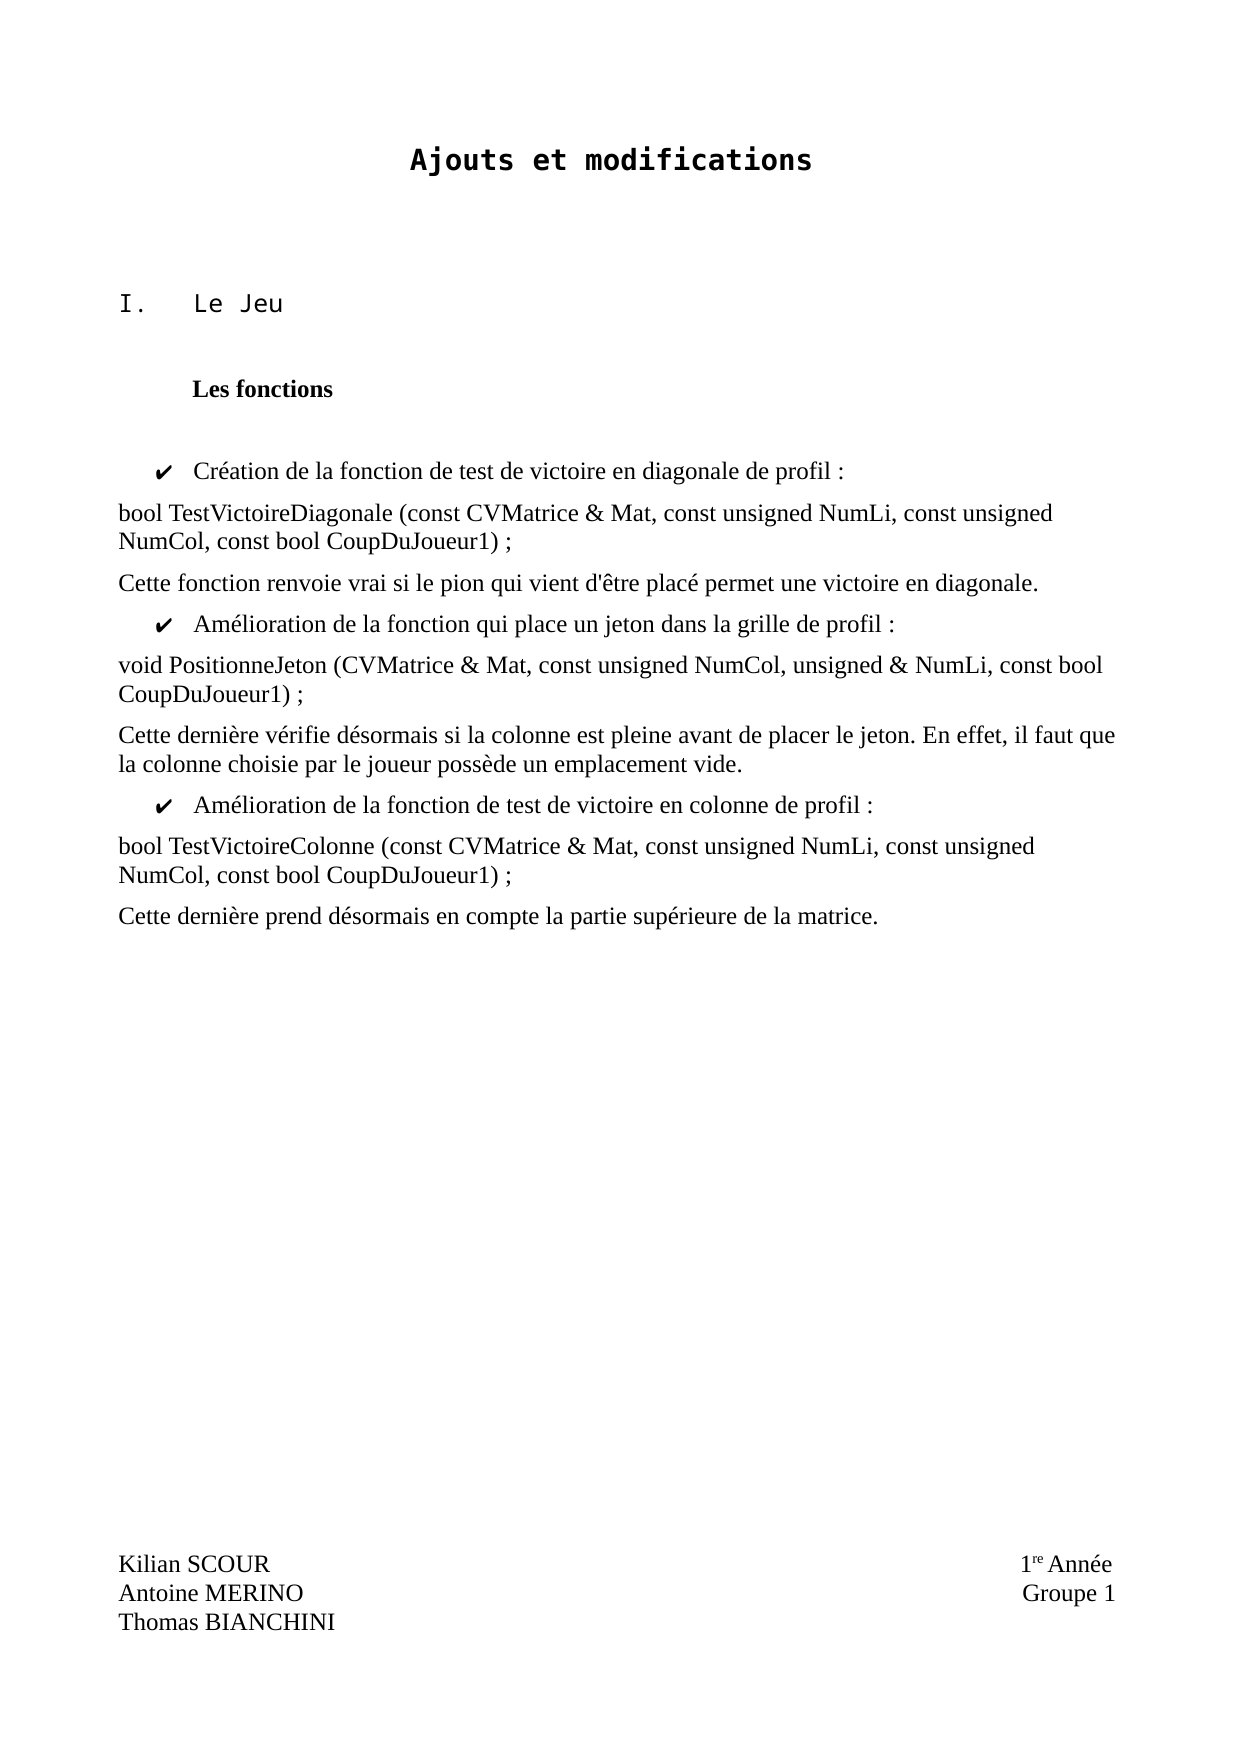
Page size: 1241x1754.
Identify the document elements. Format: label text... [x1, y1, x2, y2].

list Amélioration de la fonction qui place un jeton dans la grille de profil : [156, 609, 1122, 638]
text Cette fonction renvoie vrai si le pion qui vient d'être placé permet une victoire en diagonale. [118, 568, 1122, 596]
text bool TestVictoireDiagonale (const CVMatrice & Mat, const unsigned NumLi, const unsigned NumCol, const bool CoupDuJoueur1) ; [118, 498, 1122, 555]
subtitle Ajouts et modifications [118, 143, 1122, 177]
text Cette dernière vérifie désormais si la colonne est pleine avant de placer le jeton. En effet, il faut que la colonne choisie par le joueur possède un emplacement vide. [118, 720, 1122, 778]
text void PositionneJeton (CVMatrice & Mat, const unsigned NumCol, unsigned & NumLi, const bool CoupDuJoueur1) ; [118, 650, 1122, 708]
text Cette dernière prend désormais en compte la partie supérieure de la matrice. [118, 901, 1122, 930]
list Amélioration de la fonction de test de victoire en colonne de profil : [156, 790, 1122, 819]
text bool TestVictoireColonne (const CVMatrice & Mat, const unsigned NumLi, const unsigned NumCol, const bool CoupDuJoueur1) ; [118, 831, 1122, 889]
subtitle Le Jeu [118, 286, 1122, 320]
list Création de la fonction de test de victoire en diagonale de profil : [156, 456, 1122, 485]
text Les fonctions [118, 374, 1122, 403]
